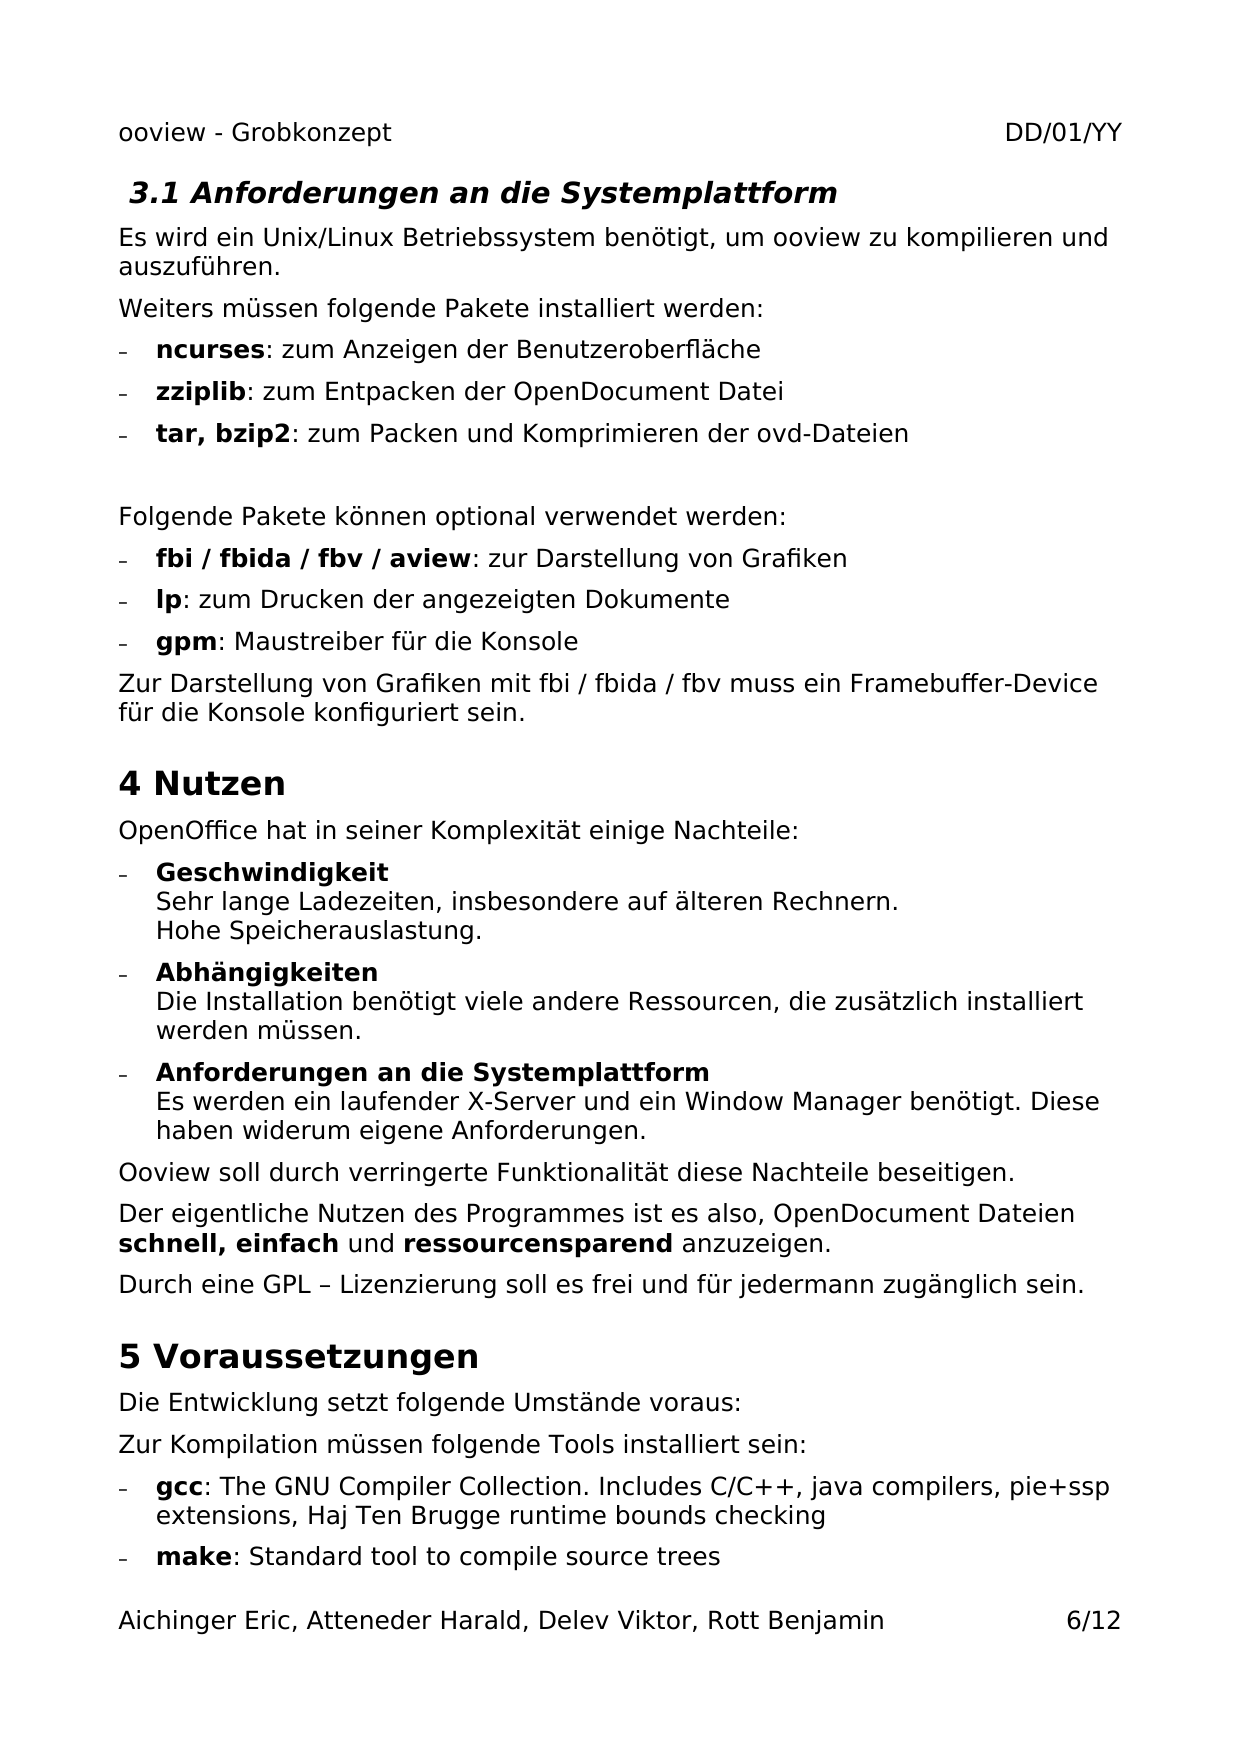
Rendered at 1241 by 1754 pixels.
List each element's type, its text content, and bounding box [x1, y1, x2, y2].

list ncurses: zum Anzeigen der Benutzeroberfläche [118, 336, 1122, 365]
text Weiters müssen folgende Pakete installiert werden: [118, 294, 1122, 323]
text Ooview soll durch verringerte Funktionalität diese Nachteile beseitigen. [118, 1158, 1122, 1187]
text Durch eine GPL – Lizenzierung soll es frei und für jedermann zugänglich sein. [118, 1270, 1122, 1299]
text Folgende Pakete können optional verwendet werden: [118, 502, 1122, 532]
list zziplib: zum Entpacken der OpenDocument Datei [118, 377, 1122, 407]
list gpm: Maustreiber für die Konsole [118, 627, 1122, 657]
text Zur Darstellung von Grafiken mit fbi / fbida / fbv muss ein Framebuffer-Device für die Konsole konfiguriert sein. [118, 669, 1122, 727]
text Es wird ein Unix/Linux Betriebssystem benötigt, um ooview zu kompilieren und auszuführen. [118, 223, 1122, 282]
subtitle Nutzen [118, 765, 1122, 804]
text Die Entwicklung setzt folgende Umstände voraus: [118, 1388, 1122, 1418]
list make: Standard tool to compile source trees [118, 1543, 1122, 1572]
text Zur Kompilation müssen folgende Tools installiert sein: [118, 1430, 1122, 1459]
list Anforderungen an die Systemplattform Es werden ein laufender X-Server und ein Window Manager benötigt. Diese haben widerum eigene Anforderungen. [118, 1058, 1122, 1145]
list gcc: The GNU Compiler Collection. Includes C/C++, java compilers, pie+ssp extensions, Haj Ten Brugge runtime bounds checking [118, 1472, 1122, 1530]
list fbi / fbida / fbv / aview: zur Darstellung von Grafiken [118, 544, 1122, 573]
list lp: zum Drucken der angezeigten Dokumente [118, 586, 1122, 615]
list Abhängigkeiten Die Installation benötigt viele andere Ressourcen, die zusätzlich installiert werden müssen. [118, 958, 1122, 1045]
list Geschwindigkeit Sehr lange Ladezeiten, insbesondere auf älteren Rechnern. Hohe Speicherauslastung. [118, 858, 1122, 945]
text Der eigentliche Nutzen des Programmes ist es also, OpenDocument Dateien schnell, einfach und ressourcensparend anzuzeigen. [118, 1199, 1122, 1258]
subtitle Voraussetzungen [118, 1337, 1122, 1376]
text OpenOffice hat in seiner Komplexität einige Nachteile: [118, 816, 1122, 845]
list tar, bzip2: zum Packen und Komprimieren der ovd-Dateien [118, 419, 1122, 448]
subtitle Anforderungen an die Systemplattform [118, 177, 1122, 211]
